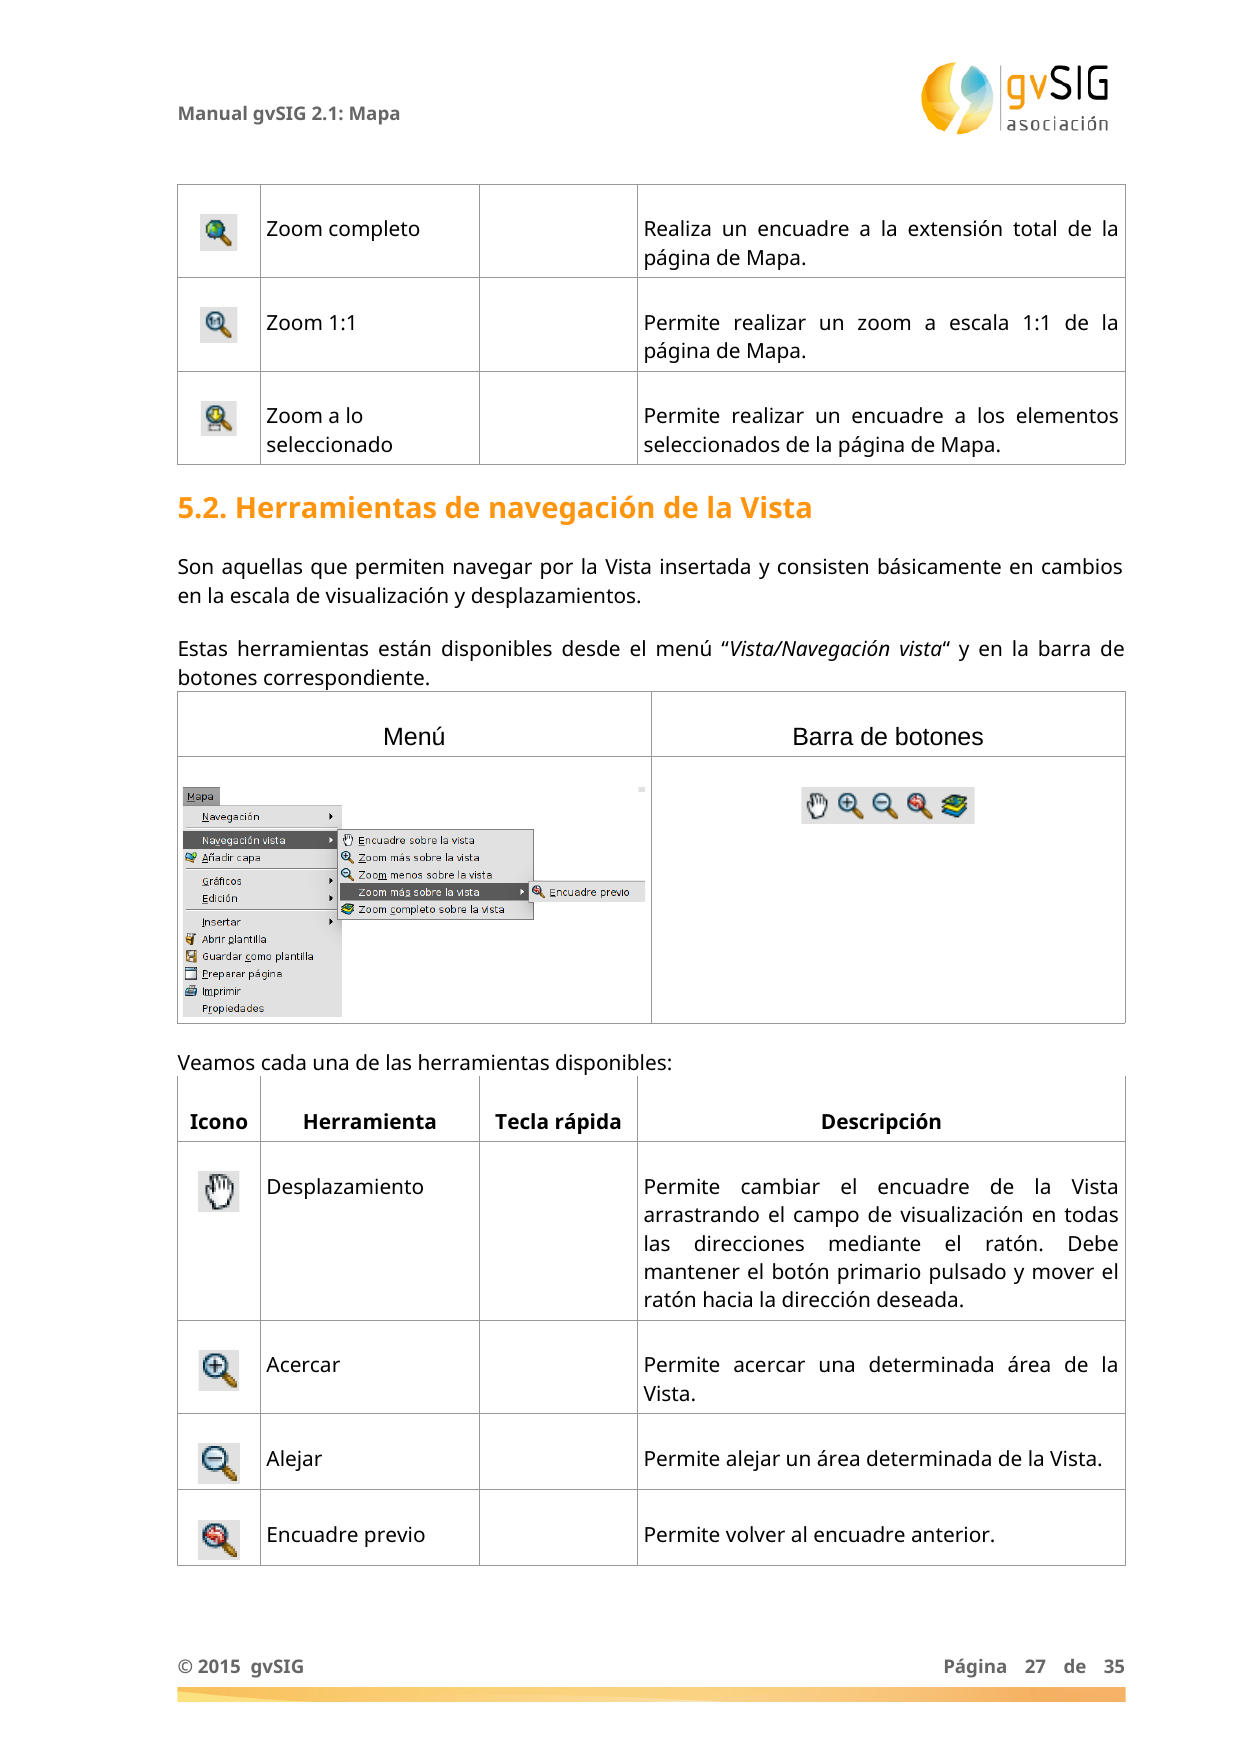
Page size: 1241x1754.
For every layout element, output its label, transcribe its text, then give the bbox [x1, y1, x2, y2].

table_cell [480, 1321, 637, 1413]
table_cell Zoom 1:1 [261, 278, 479, 371]
table_cell Encuadre previo [261, 1490, 479, 1565]
table_cell Permite volver al encuadre anterior. [638, 1490, 1125, 1565]
picture [902, 47, 1122, 148]
table_cell Acercar [261, 1321, 479, 1413]
table_cell [652, 757, 1125, 1022]
table_cell [178, 1321, 260, 1413]
table_cell [480, 372, 637, 464]
table_cell Permite realizar un zoom a escala 1:1 de la página de Mapa. [638, 278, 1125, 371]
table_cell [178, 1142, 260, 1320]
table_header Descripción [638, 1076, 1125, 1141]
table_cell [480, 1490, 637, 1565]
text Veamos cada una de las herramientas disponibles: [177, 1048, 1125, 1076]
picture [198, 1171, 240, 1212]
table_header Icono [178, 1076, 260, 1141]
table_header Herramienta [261, 1076, 479, 1141]
table_cell [178, 372, 260, 464]
table_cell [178, 1490, 260, 1565]
picture [197, 1443, 240, 1484]
table_header Menú [178, 692, 651, 756]
picture [200, 401, 237, 436]
table_cell [178, 757, 651, 1022]
table_cell Permite acercar una determinada área de la Vista. [638, 1321, 1125, 1413]
table_cell [480, 185, 637, 277]
table_cell [178, 278, 260, 371]
table_cell Permite cambiar el encuadre de la Vista arrastrando el campo de visualización en todas las direcciones mediante el ratón. Debe mantener el botón primario pulsado y mover el ratón hacia la dirección deseada. [638, 1142, 1125, 1320]
picture [200, 214, 238, 251]
table_cell Zoom completo [261, 185, 479, 277]
picture [200, 307, 238, 343]
picture [177, 1687, 1126, 1702]
picture [801, 787, 975, 824]
picture [182, 787, 646, 1017]
table_cell Permite realizar un encuadre a los elementos seleccionados de la página de Mapa. [638, 372, 1125, 464]
table_cell [480, 1414, 637, 1489]
table_cell [178, 1414, 260, 1489]
text Estas herramientas están disponibles desde el menú “Vista/Navegación vista“ y en la barra de botones correspondiente. [177, 634, 1125, 691]
table_cell [480, 278, 637, 371]
table_cell Realiza un encuadre a la extensión total de la página de Mapa. [638, 185, 1125, 277]
subtitle 5.2. Herramientas de navegación de la Vista [177, 488, 1125, 527]
picture [197, 1520, 240, 1560]
picture [198, 1350, 240, 1391]
text Son aquellas que permiten navegar por la Vista insertada y consisten básicamente en cambios en la escala de visualización y desplazamientos. [177, 552, 1125, 609]
table_header Barra de botones [652, 692, 1125, 756]
table_header Tecla rápida [480, 1076, 637, 1141]
table_cell Permite alejar un área determinada de la Vista. [638, 1414, 1125, 1489]
table_cell [480, 1142, 637, 1320]
table_cell Alejar [261, 1414, 479, 1489]
table_cell [178, 185, 260, 277]
table_cell Desplazamiento [261, 1142, 479, 1320]
table_cell Zoom a lo seleccionado [261, 372, 479, 464]
